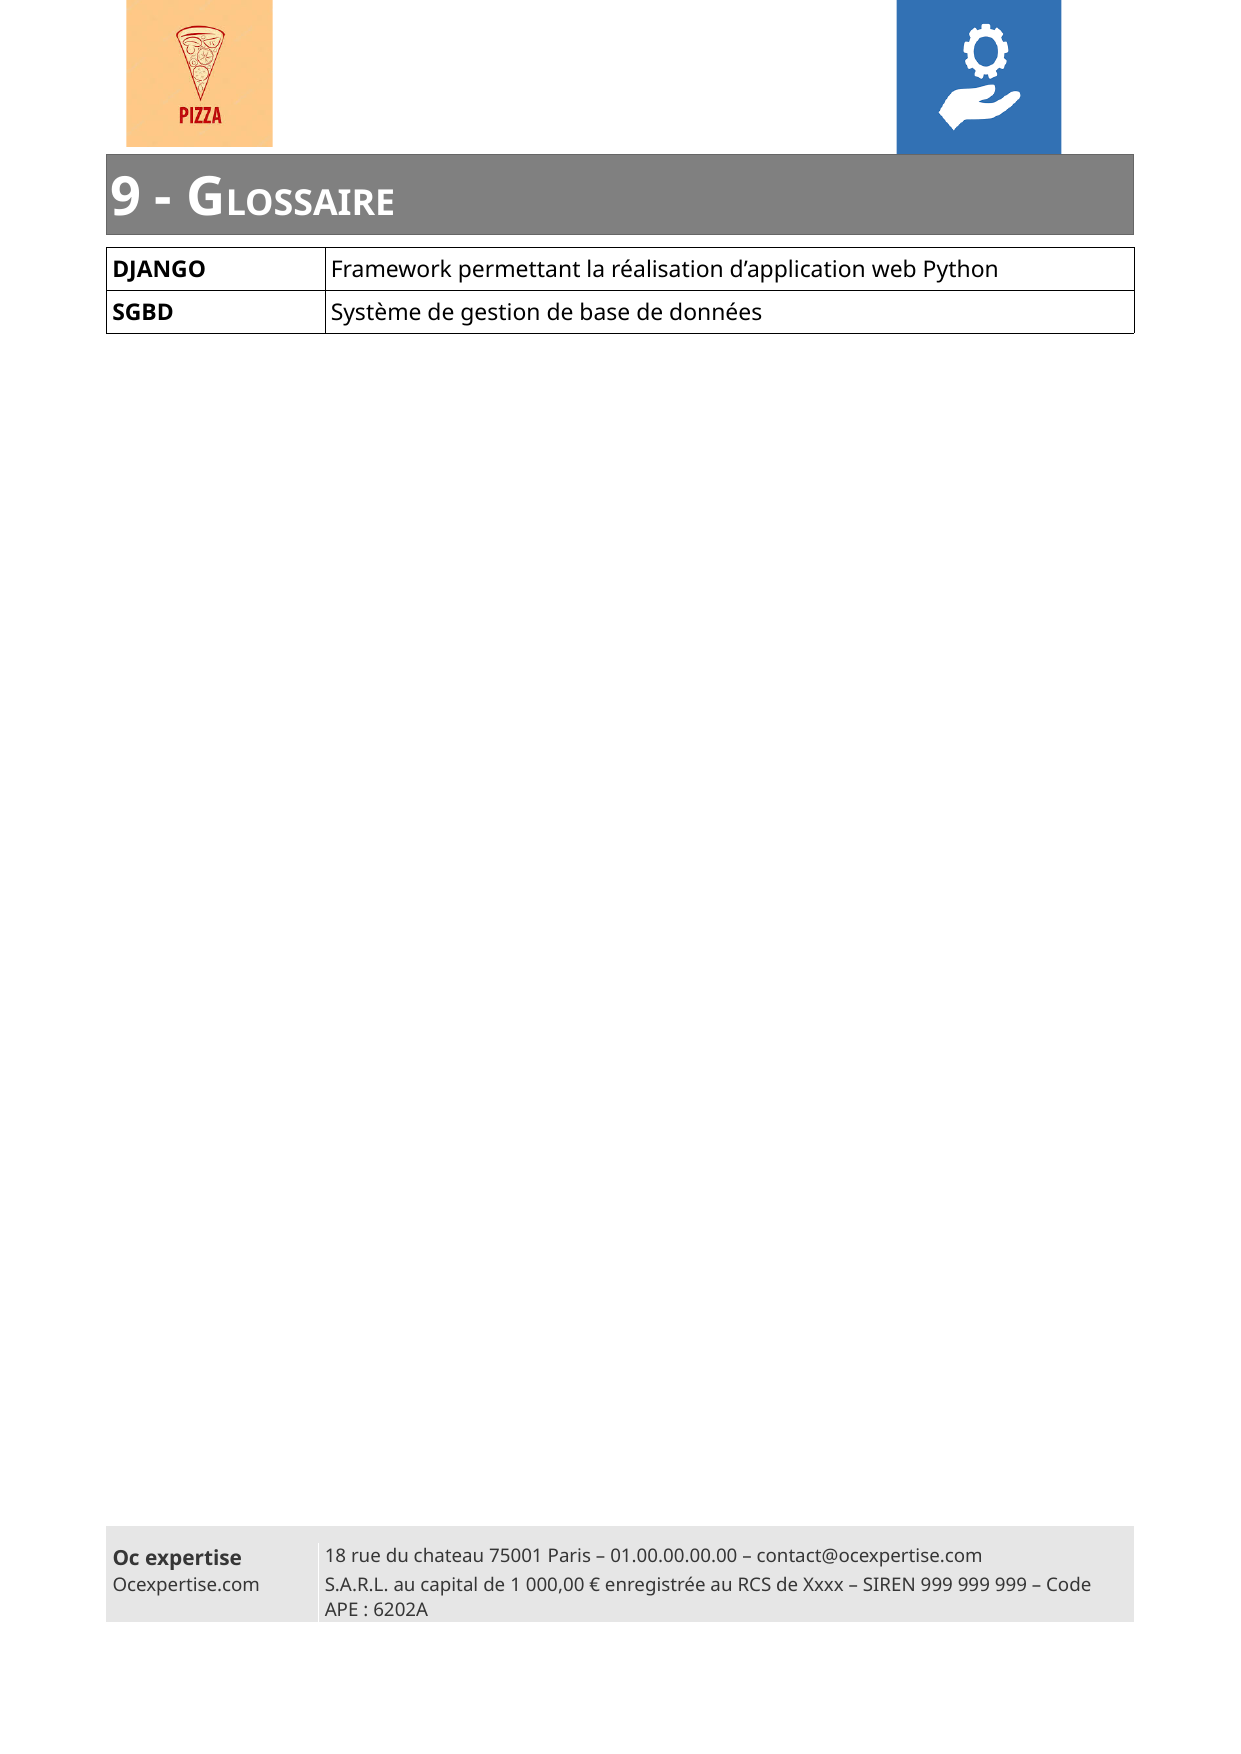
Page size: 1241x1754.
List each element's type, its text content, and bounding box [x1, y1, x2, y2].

picture [126, 0, 273, 147]
table_cell Système de gestion de base de données [326, 291, 1134, 333]
picture [896, 0, 1062, 154]
table_header Framework permettant la réalisation d’application web Python [326, 248, 1134, 290]
table_cell SGBD [107, 291, 325, 333]
table_header DJANGO [107, 248, 325, 290]
subtitle Glossaire [107, 155, 1133, 234]
